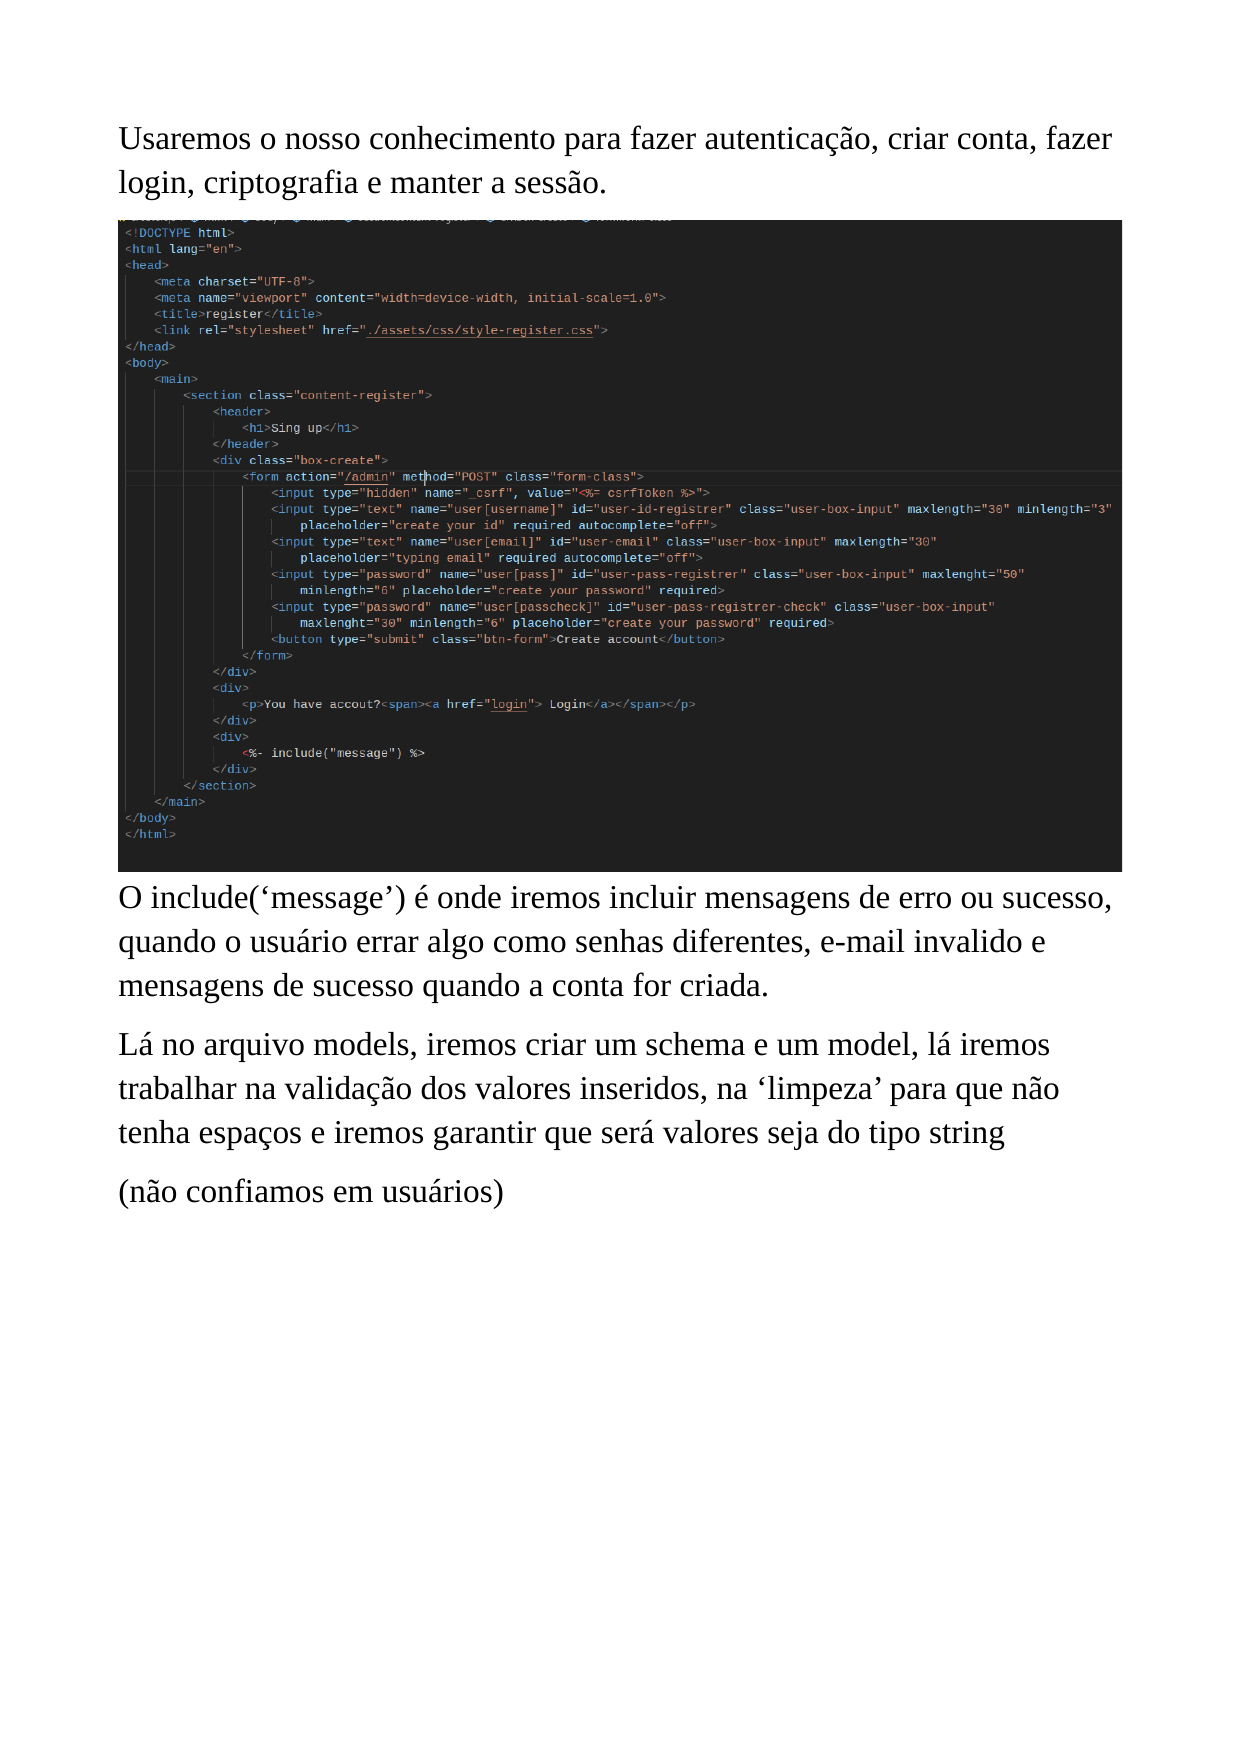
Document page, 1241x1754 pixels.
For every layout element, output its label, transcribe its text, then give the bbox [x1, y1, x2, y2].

text O include(‘message’) é onde iremos incluir mensagens de erro ou sucesso, quando o usuário errar algo como senhas diferentes, e-mail invalido e mensagens de sucesso quando a conta for criada. [118, 872, 1122, 1004]
text (não confiamos em usuários) [118, 1171, 1122, 1209]
text Lá no arquivo models, iremos criar um schema e um model, lá iremos trabalhar na validação dos valores inseridos, na ‘limpeza’ para que não tenha espaços e iremos garantir que será valores seja do tipo string [118, 1024, 1122, 1151]
picture [118, 220, 1123, 872]
text Usaremos o nosso conhecimento para fazer autenticação, criar conta, fazer login, criptografia e manter a sessão. [118, 118, 1122, 201]
